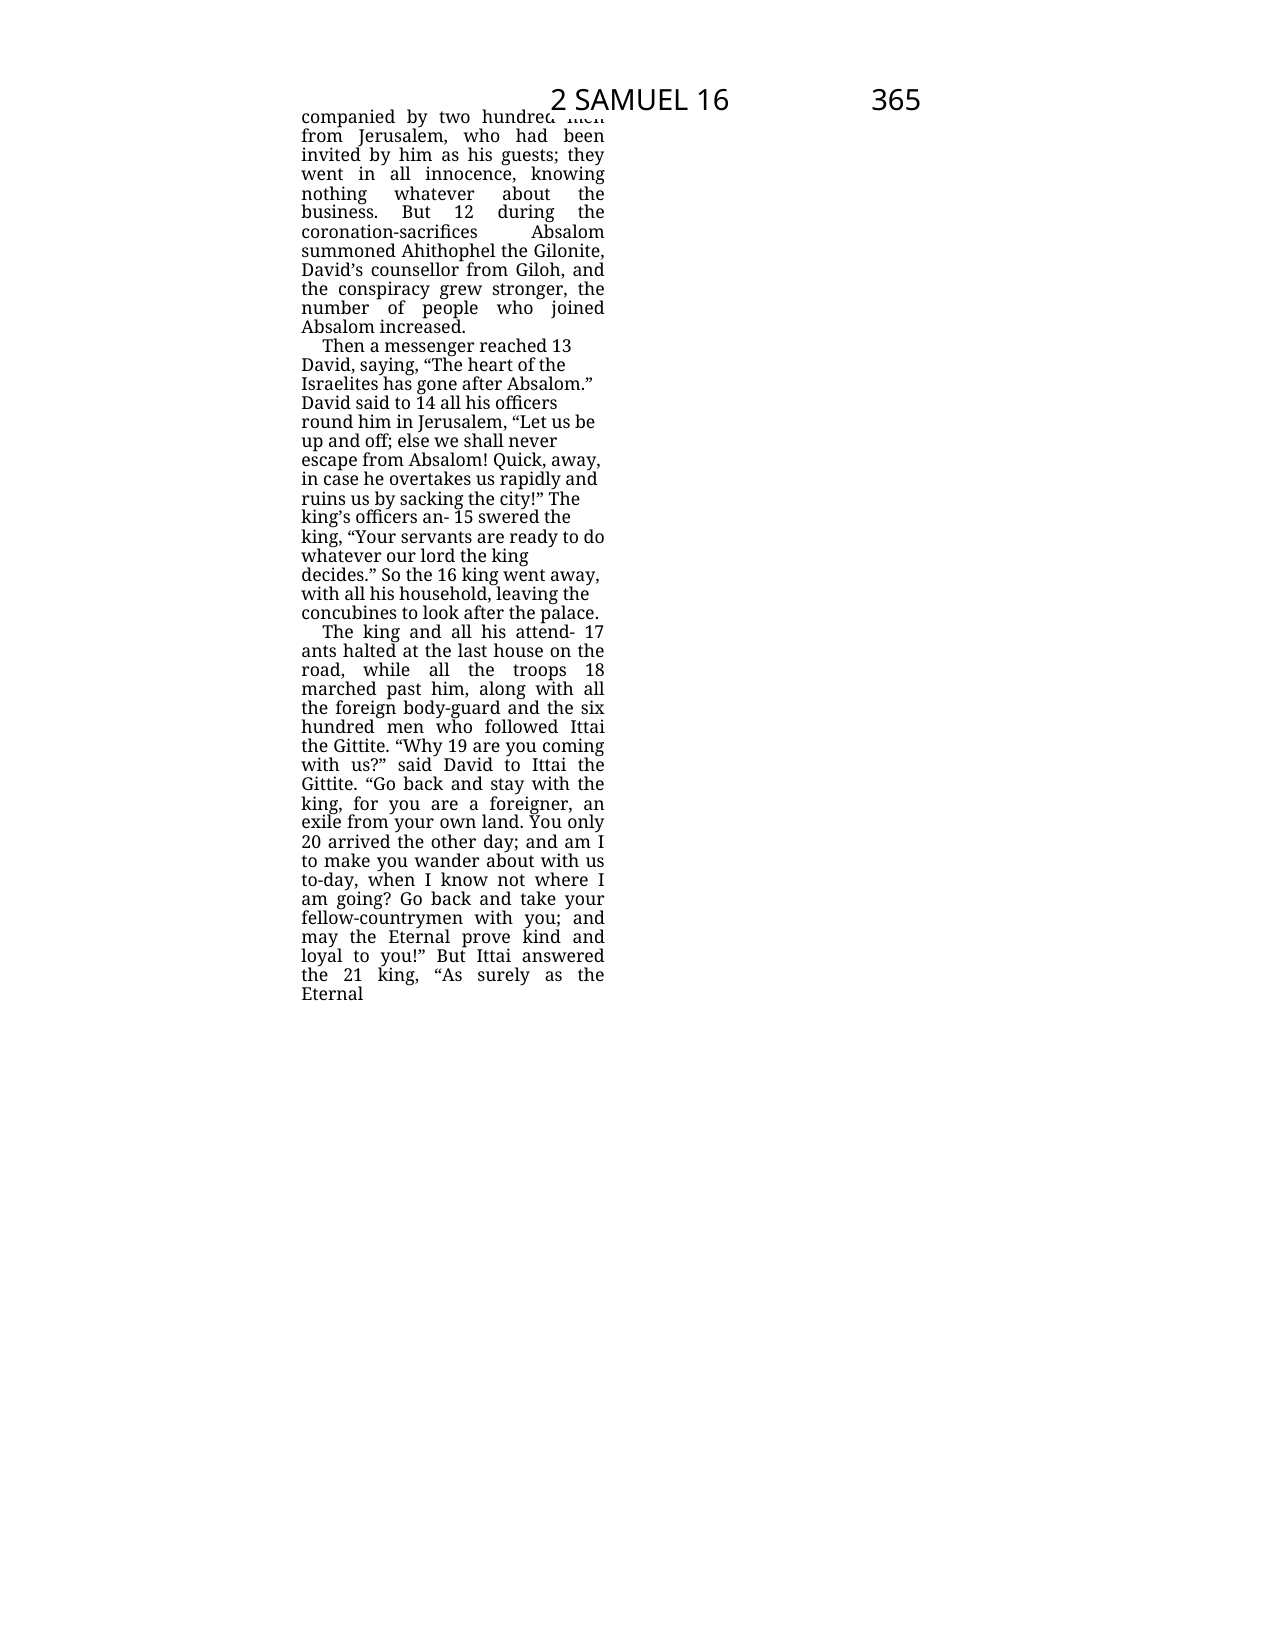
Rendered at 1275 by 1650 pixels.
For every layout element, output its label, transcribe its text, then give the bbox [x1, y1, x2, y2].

text companied by two hundred men from Jerusalem, who had been invited by him as his guests; they went in all inno­cence, knowing nothing what­ever about the business. But 12 during the coronation-sacrifices Absalom summoned Ahithophel the Gilonite, David’s counsellor from Giloh, and the conspiracy grew stronger, the number of people who joined Absalom in­creased. [301, 108, 605, 337]
text The king and all his attend- 17 ants halted at the last house on the road, while all the troops 18 marched past him, along with all the foreign body-guard and the six hundred men who fol­lowed Ittai the Gittite. “Why 19 are you coming with us?” said David to Ittai the Gittite. “Go back and stay with the king, for you are a foreigner, an exile from your own land. You only 20 arrived the other day; and am I to make you wander about with us to-day, when I know not where I am going? Go back and take your fellow-country­men with you; and may the Eternal prove kind and loyal to you!” But Ittai answered the 21 king, “As surely as the Eternal [301, 623, 605, 1004]
text Then a messenger reached 13 David, saying, “The heart of the Israelites has gone after Absalom.” David said to 14 all his officers round him in Jerusalem, “Let us be up and off; else we shall never escape from Absalom! Quick, away, in case he overtakes us rapidly and ruins us by sacking the city!” The king’s officers an- 15 swered the king, “Your servants are ready to do whatever our lord the king decides.” So the 16 king went away, with all his household, leaving the concu­bines to look after the palace. [301, 337, 605, 623]
